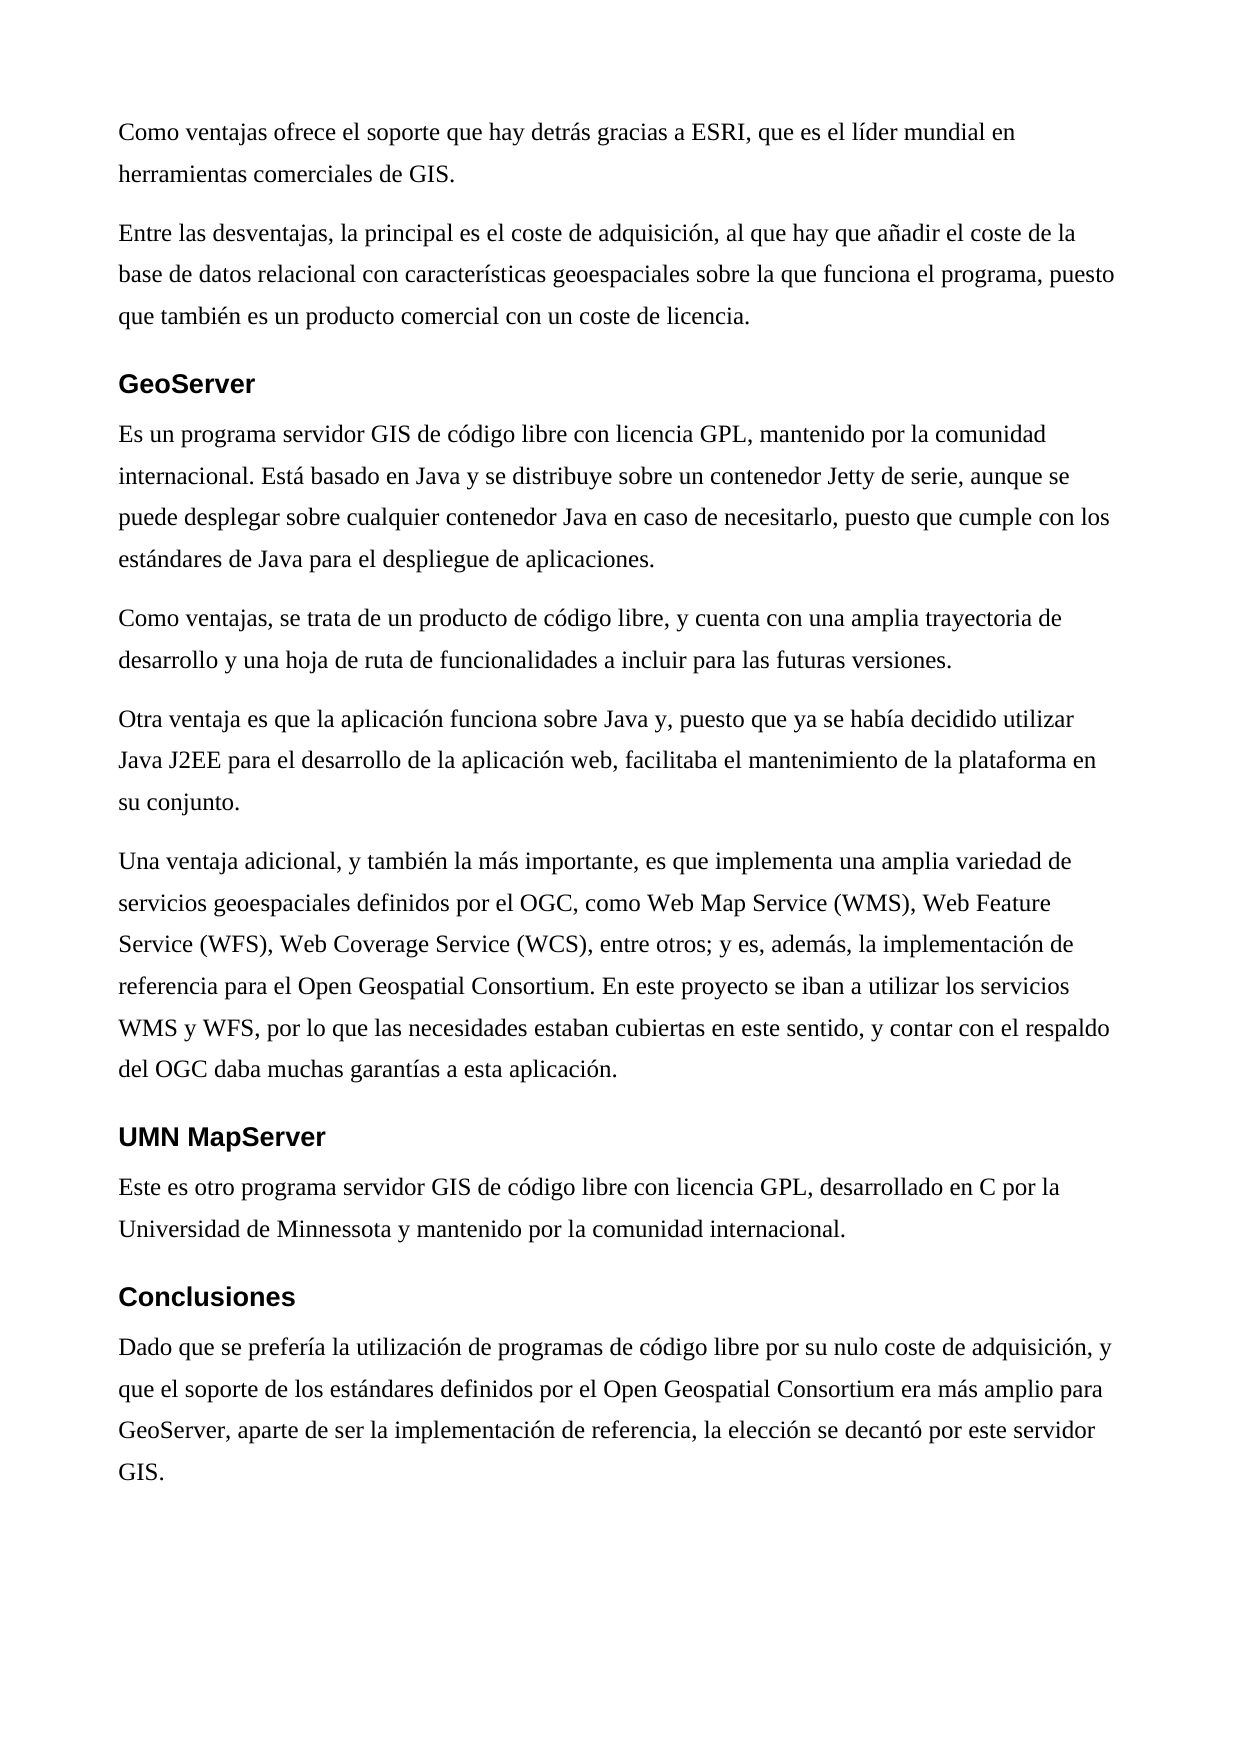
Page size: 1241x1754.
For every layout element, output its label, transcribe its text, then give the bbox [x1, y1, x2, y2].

text Entre las desventajas, la principal es el coste de adquisición, al que hay que añadir el coste de la base de datos relacional con características geoespaciales sobre la que funciona el programa, puesto que también es un producto comercial con un coste de licencia. [118, 219, 1122, 330]
text Es un programa servidor GIS de código libre con licencia GPL, mantenido por la comunidad internacional. Está basado en Java y se distribuye sobre un contenedor Jetty de serie, aunque se puede desplegar sobre cualquier contenedor Java en caso de necesitarlo, puesto que cumple con los estándares de Java para el despliegue de aplicaciones. [118, 420, 1122, 573]
text Una ventaja adicional, y también la más importante, es que implementa una amplia variedad de servicios geoespaciales definidos por el OGC, como Web Map Service (WMS), Web Feature Service (WFS), Web Coverage Service (WCS), entre otros; y es, además, la implementación de referencia para el Open Geospatial Consortium. En este proyecto se iban a utilizar los servicios WMS y WFS, por lo que las necesidades estaban cubiertas en este sentido, y contar con el respaldo del OGC daba muchas garantías a esta aplicación. [118, 847, 1122, 1083]
text Dado que se prefería la utilización de programas de código libre por su nulo coste de adquisición, y que el soporte de los estándares definidos por el Open Geospatial Consortium era más amplio para GeoServer, aparte de ser la implementación de referencia, la elección se decantó por este servidor GIS. [118, 1333, 1122, 1486]
subtitle GeoServer [118, 369, 1122, 399]
subtitle UMN MapServer [118, 1122, 1122, 1152]
text Como ventajas, se trata de un producto de código libre, y cuenta con una amplia trayectoria de desarrollo y una hoja de ruta de funcionalidades a incluir para las futuras versiones. [118, 604, 1122, 673]
subtitle Conclusiones [118, 1282, 1122, 1312]
text Otra ventaja es que la aplicación funciona sobre Java y, puesto que ya se había decidido utilizar Java J2EE para el desarrollo de la aplicación web, facilitaba el mantenimiento de la plataforma en su conjunto. [118, 705, 1122, 816]
text Como ventajas ofrece el soporte que hay detrás gracias a ESRI, que es el líder mundial en herramientas comerciales de GIS. [118, 118, 1122, 187]
text Este es otro programa servidor GIS de código libre con licencia GPL, desarrollado en C por la Universidad de Minnessota y mantenido por la comunidad internacional. [118, 1173, 1122, 1243]
